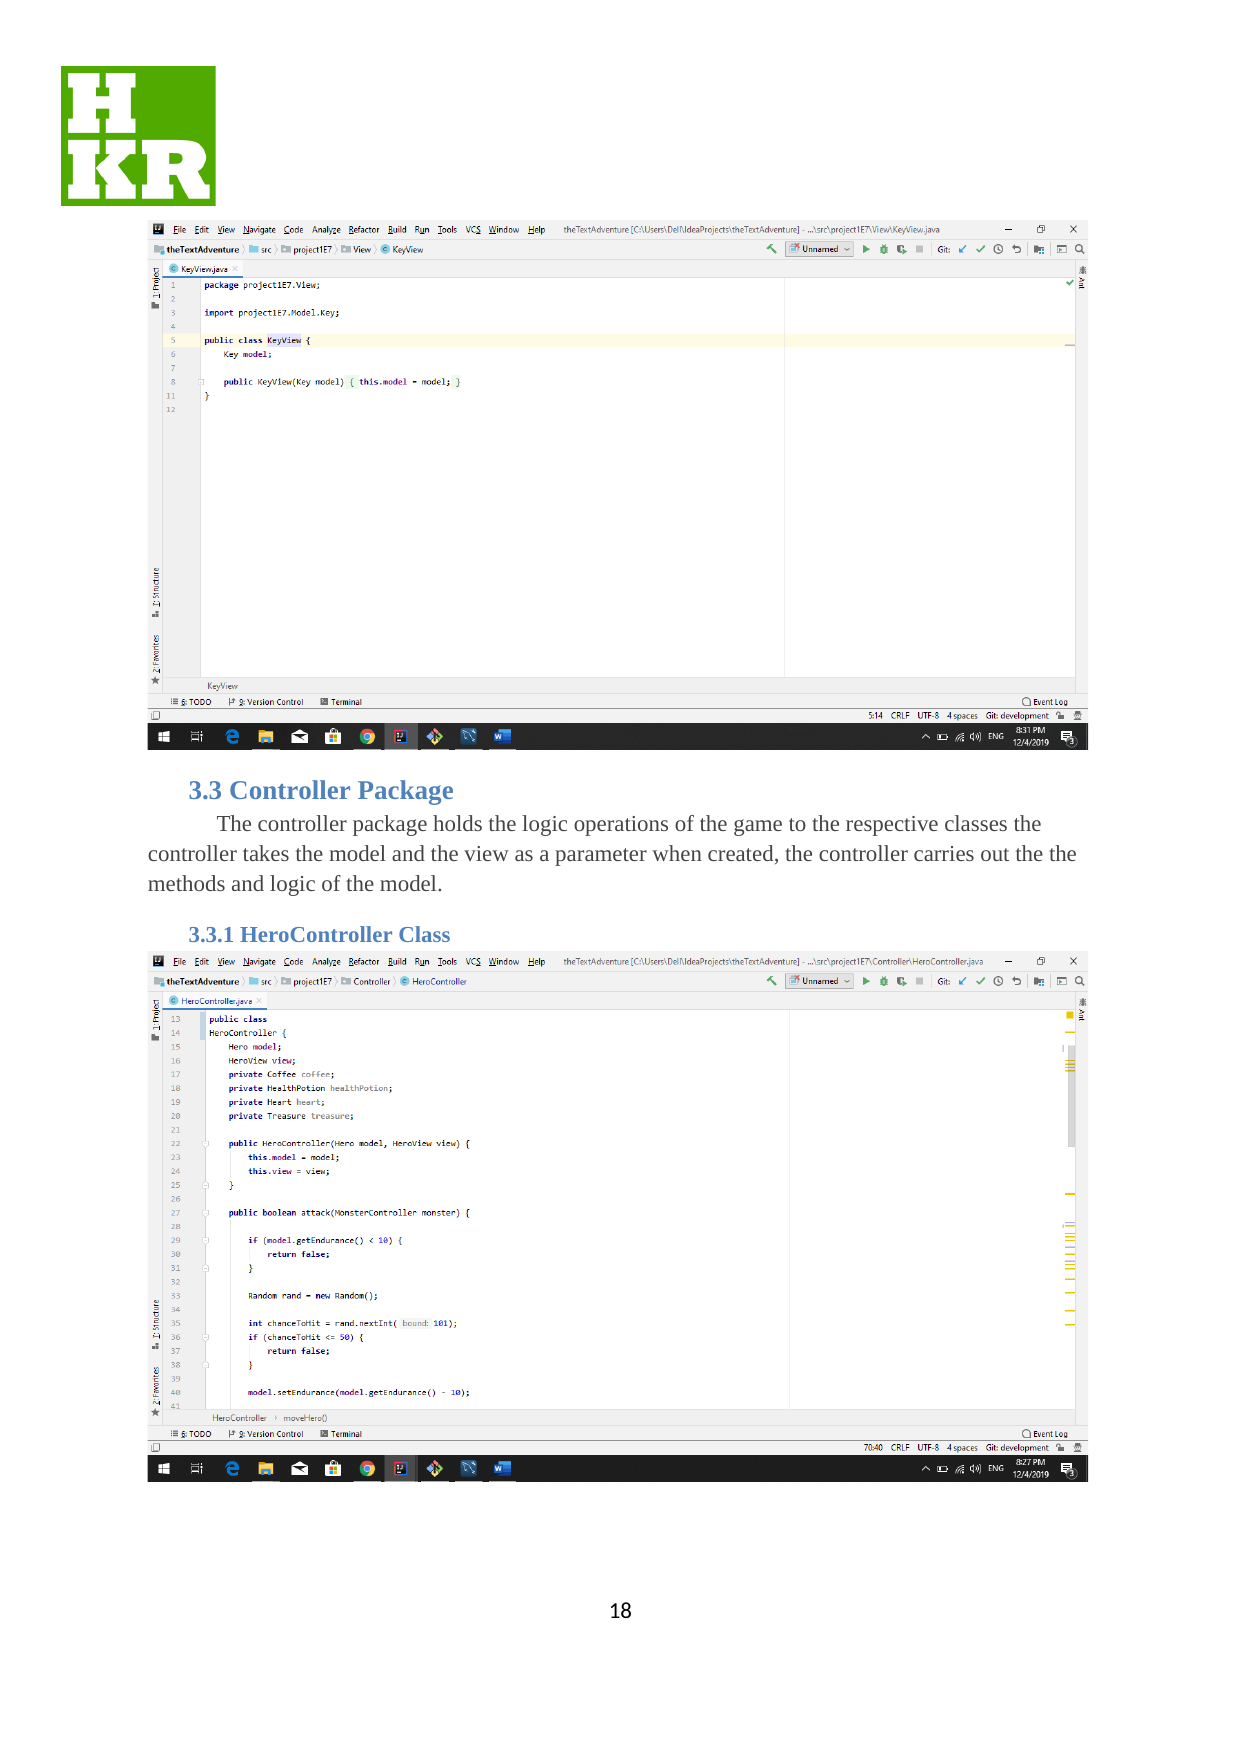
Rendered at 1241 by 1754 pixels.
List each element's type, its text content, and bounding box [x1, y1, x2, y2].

text The controller package holds the logic operations of the game to the respective classes the controller takes the model and the view as a parameter when created, the controller carries out the the methods and logic of the model. [148, 810, 1093, 897]
picture [147, 951, 1089, 1482]
picture [147, 220, 1089, 750]
subtitle 3.3 Controller Package [148, 774, 1093, 805]
subtitle 3.3.1 HeroController Class [148, 921, 1093, 948]
picture [0, 2, 216, 206]
